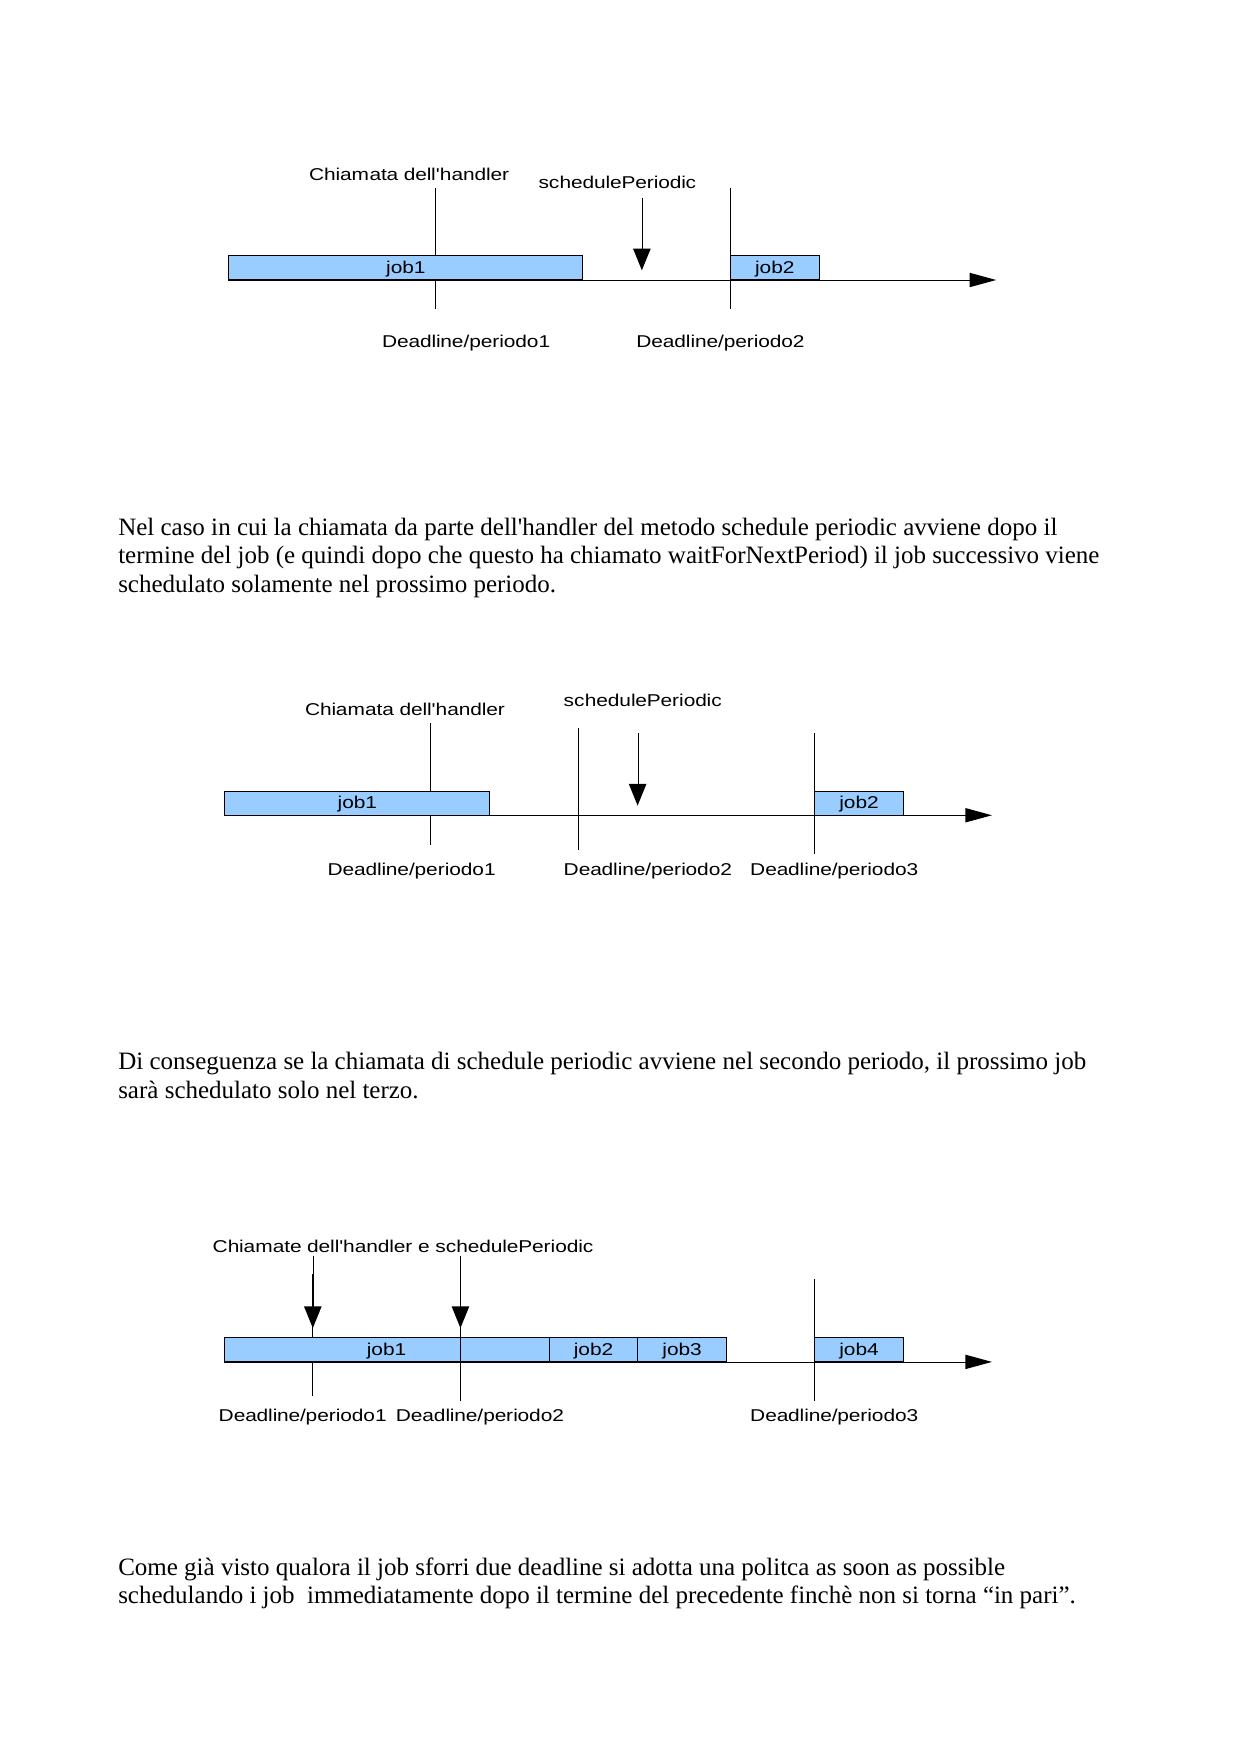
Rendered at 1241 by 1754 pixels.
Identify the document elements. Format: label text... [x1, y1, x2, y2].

text Nel caso in cui la chiamata da parte dell'handler del metodo schedule periodic avviene dopo il termine del job (e quindi dopo che questo ha chiamato waitForNextPeriod) il job successivo viene schedulato solamente nel prossimo periodo. [118, 512, 1122, 598]
text Come già visto qualora il job sforri due deadline si adotta una politca as soon as possible schedulando i job immediatamente dopo il termine del precedente finchè non si torna “in pari”. [118, 1199, 1122, 1609]
text Di conseguenza se la chiamata di schedule periodic avviene nel secondo periodo, il prossimo job sarà schedulato solo nel terzo. [118, 1046, 1122, 1104]
